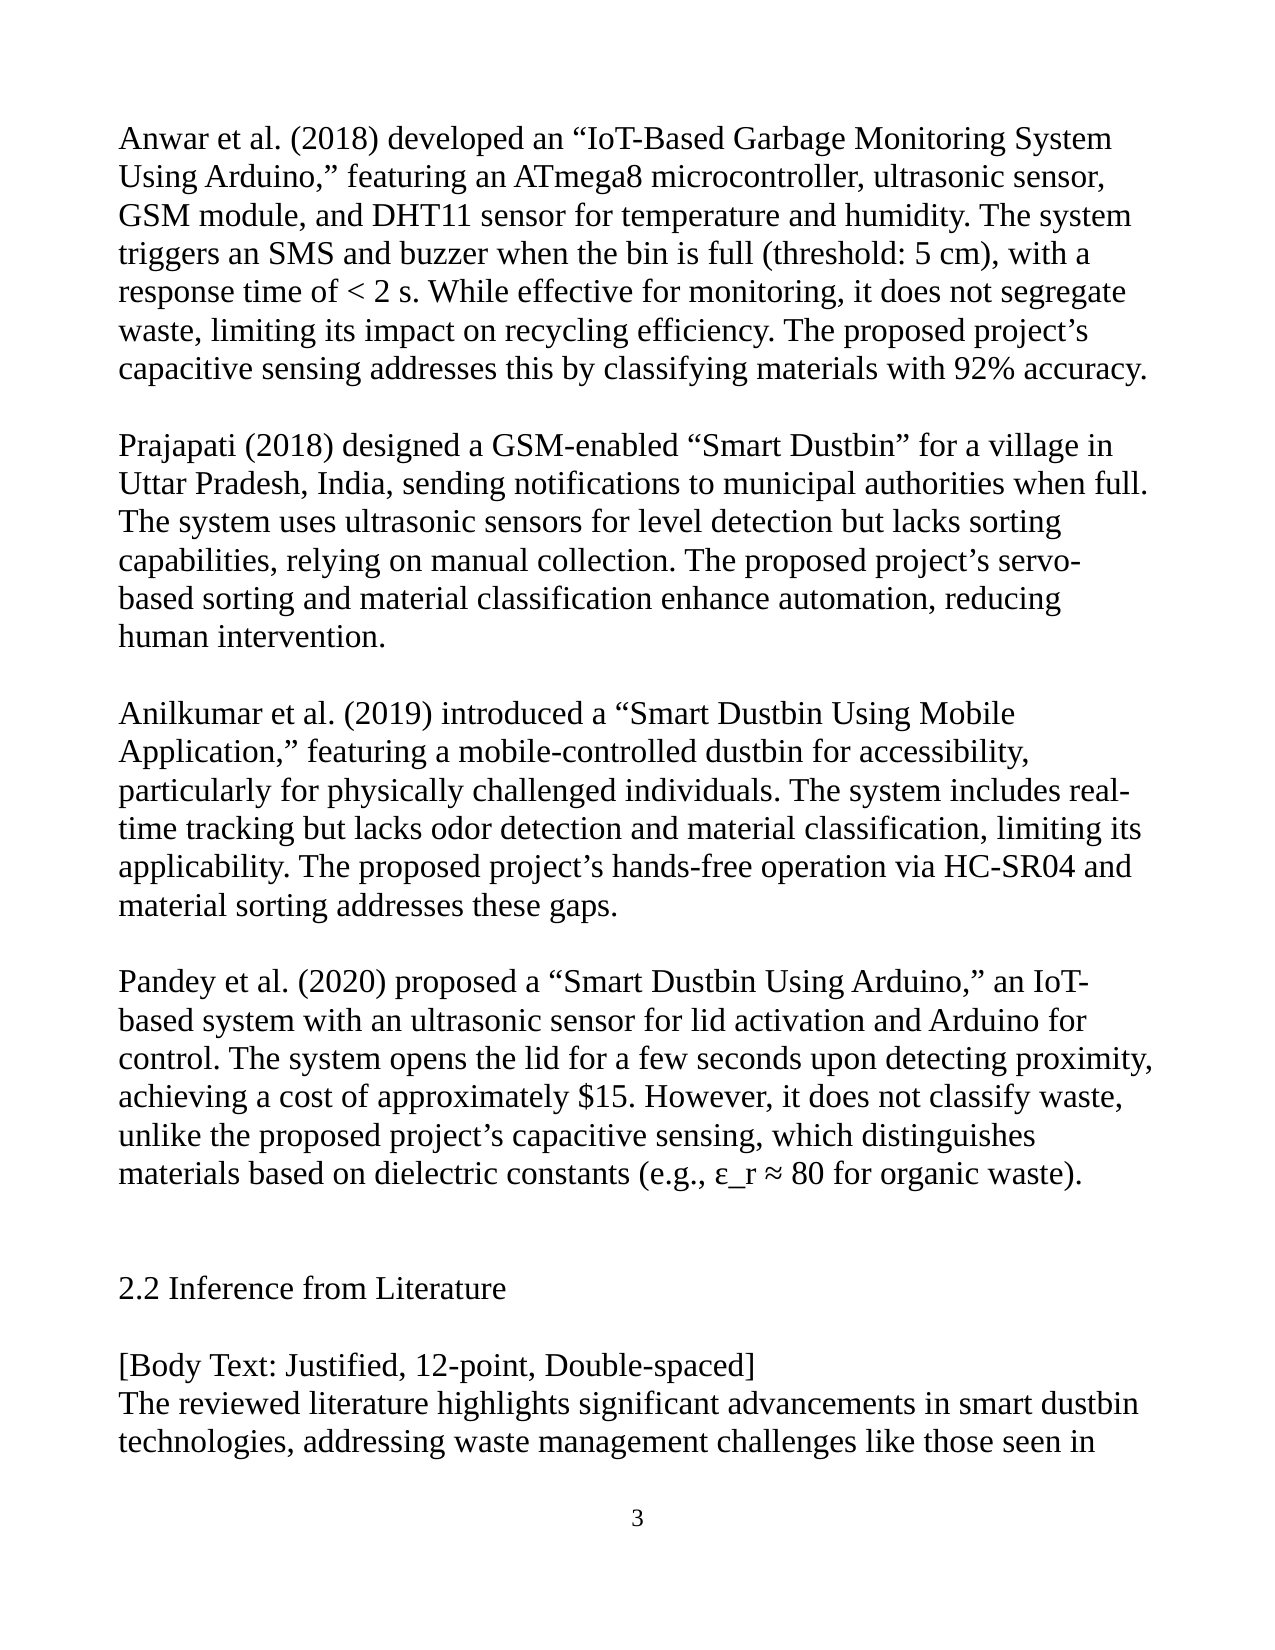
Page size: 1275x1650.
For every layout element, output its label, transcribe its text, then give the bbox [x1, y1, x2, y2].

text The reviewed literature highlights significant advancements in smart dustbin technologies, addressing waste management challenges like those seen in [118, 1383, 1157, 1460]
text Anilkumar et al. (2019) introduced a “Smart Dustbin Using Mobile Application,” featuring a mobile-controlled dustbin for accessibility, particularly for physically challenged individuals. The system includes real-time tracking but lacks odor detection and material classification, limiting its applicability. The proposed project’s hands-free operation via HC-SR04 and material sorting addresses these gaps. [118, 693, 1157, 923]
text Pandey et al. (2020) proposed a “Smart Dustbin Using Arduino,” an IoT-based system with an ultrasonic sensor for lid activation and Arduino for control. The system opens the lid for a few seconds upon detecting proximity, achieving a cost of approximately $15. However, it does not classify waste, unlike the proposed project’s capacitive sensing, which distinguishes materials based on dielectric constants (e.g., ε_r ≈ 80 for organic waste). [118, 961, 1157, 1191]
text Anwar et al. (2018) developed an “IoT-Based Garbage Monitoring System Using Arduino,” featuring an ATmega8 microcontroller, ultrasonic sensor, GSM module, and DHT11 sensor for temperature and humidity. The system triggers an SMS and buzzer when the bin is full (threshold: 5 cm), with a response time of < 2 s. While effective for monitoring, it does not segregate waste, limiting its impact on recycling efficiency. The proposed project’s capacitive sensing addresses this by classifying materials with 92% accuracy. [118, 118, 1157, 386]
text Prajapati (2018) designed a GSM-enabled “Smart Dustbin” for a village in Uttar Pradesh, India, sending notifications to municipal authorities when full. The system uses ultrasonic sensors for level detection but lacks sorting capabilities, relying on manual collection. The proposed project’s servo-based sorting and material classification enhance automation, reducing human intervention. [118, 425, 1157, 655]
text 2.2 Inference from Literature [118, 1268, 1157, 1306]
text [Body Text: Justified, 12-point, Double-spaced] [118, 1345, 1157, 1383]
